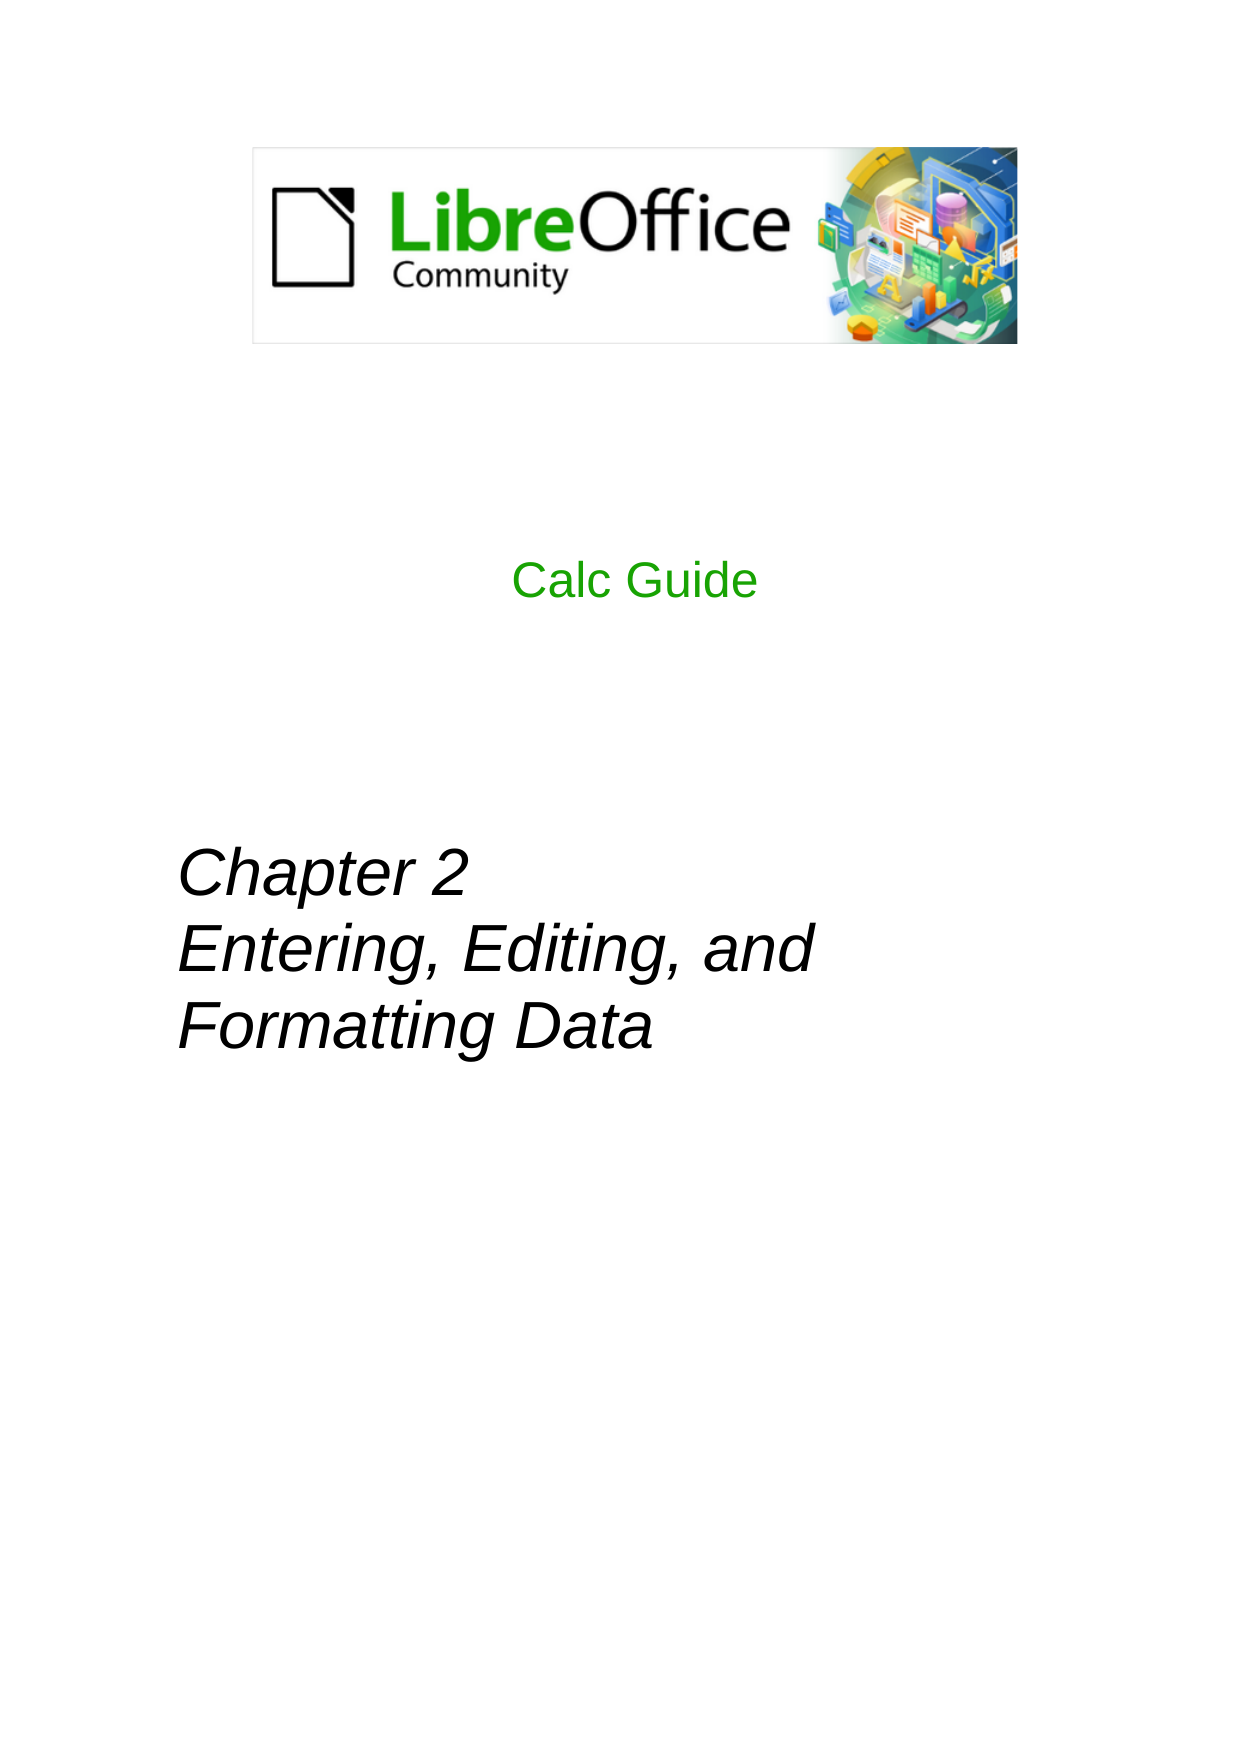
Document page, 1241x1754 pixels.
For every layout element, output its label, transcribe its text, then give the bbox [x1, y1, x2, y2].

text Calc Guide [177, 550, 1093, 608]
title Chapter 2 Entering, Editing, and Formatting Data [177, 833, 1093, 1063]
picture [252, 147, 1018, 344]
